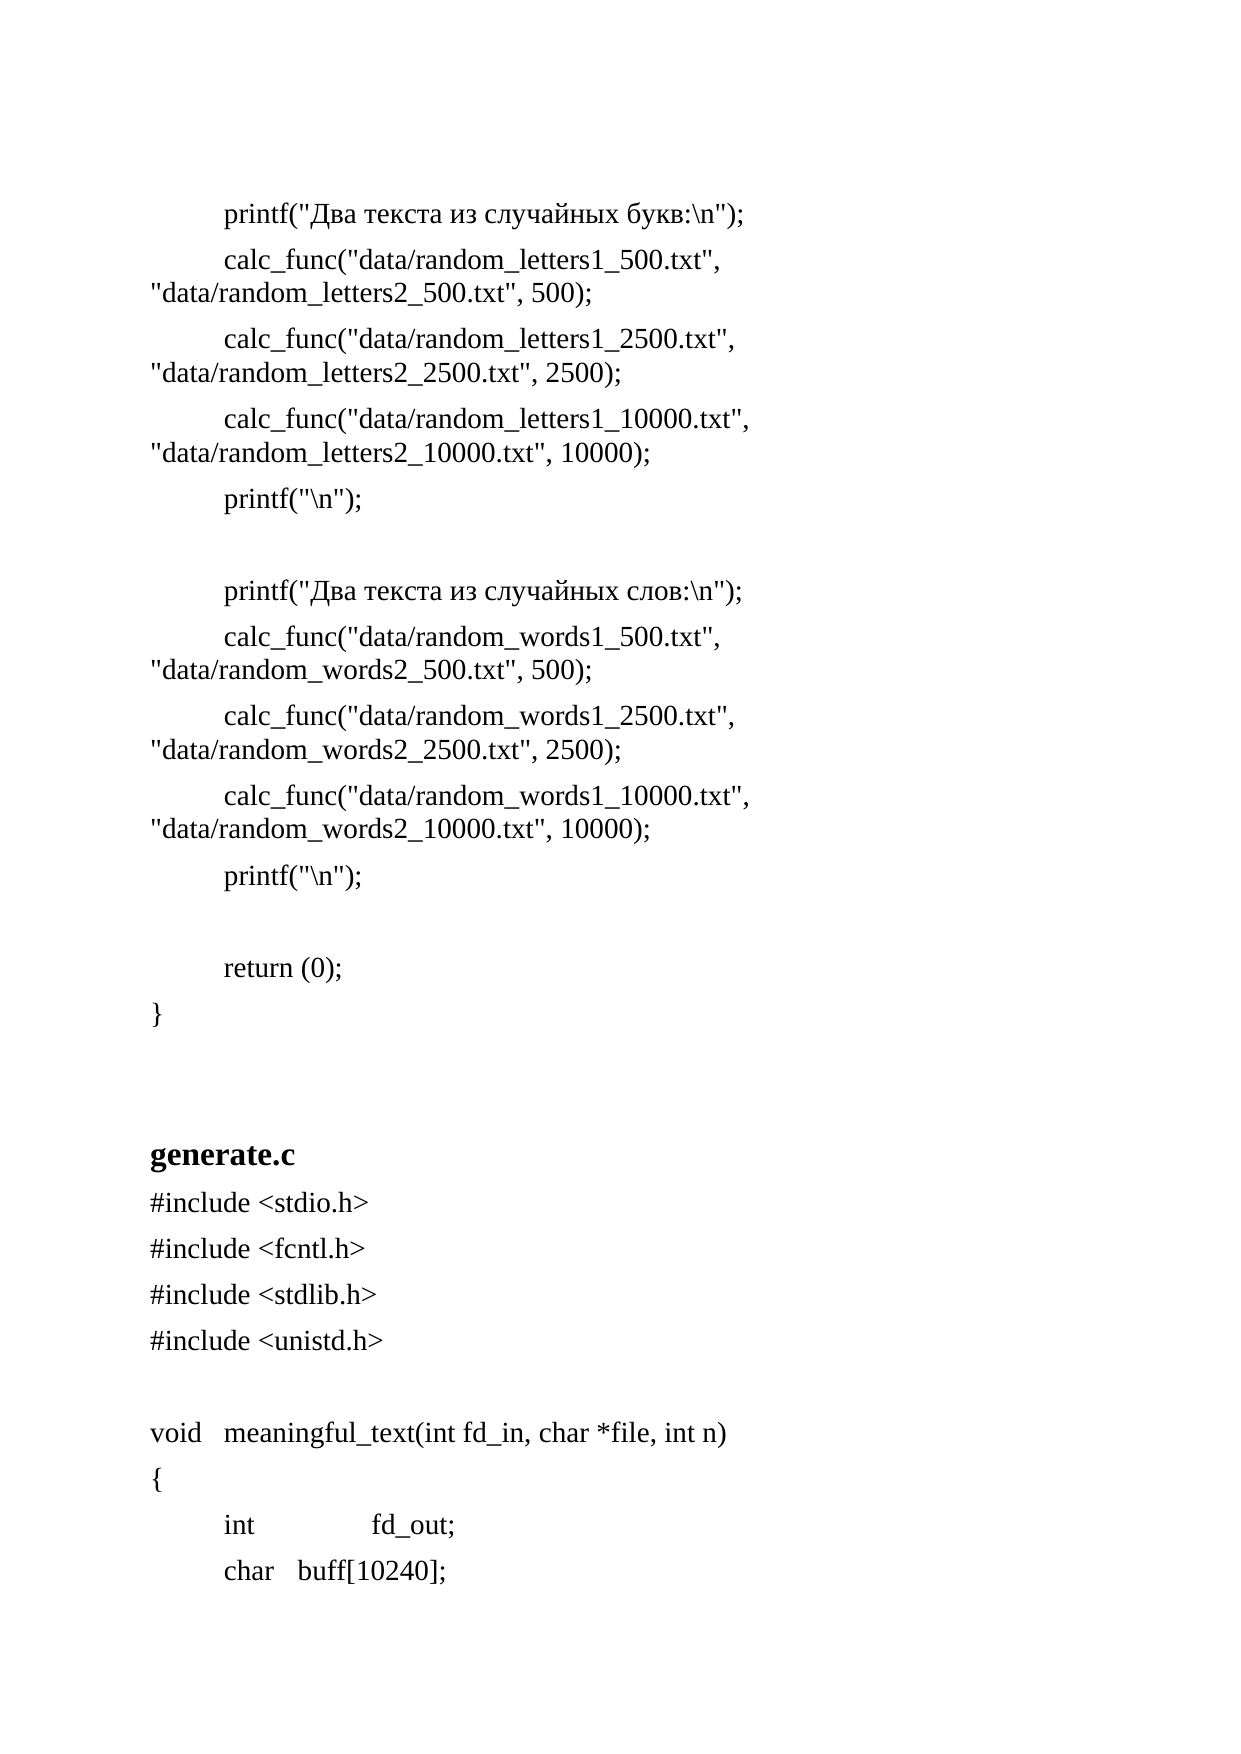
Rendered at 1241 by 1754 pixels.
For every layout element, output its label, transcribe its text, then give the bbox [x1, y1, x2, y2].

text int fd_out; [150, 1507, 1090, 1541]
text #include <fcntl.h> [150, 1231, 1090, 1264]
text char buff[10240]; [150, 1553, 1090, 1587]
text calc_func("data/random_words1_500.txt", "data/random_words2_500.txt", 500); [150, 619, 1090, 686]
text calc_func("data/random_words1_2500.txt", "data/random_words2_2500.txt", 2500); [150, 698, 1090, 766]
text calc_func("data/random_letters1_500.txt", "data/random_letters2_500.txt", 500); [150, 242, 1090, 309]
text void meaningful_text(int fd_in, char *file, int n) [150, 1415, 1090, 1448]
text { [150, 1461, 1090, 1494]
text } [150, 996, 1090, 1029]
text printf("Два текста из случайных букв:\n"); [150, 196, 1090, 229]
text printf("\n"); [150, 858, 1090, 891]
text calc_func("data/random_words1_10000.txt", "data/random_words2_10000.txt", 10000); [150, 778, 1090, 845]
text calc_func("data/random_letters1_2500.txt", "data/random_letters2_2500.txt", 2500); [150, 322, 1090, 389]
text generate.c [150, 1134, 1090, 1172]
text #include <stdlib.h> [150, 1277, 1090, 1310]
text return (0); [150, 950, 1090, 983]
text #include <stdio.h> [150, 1185, 1090, 1218]
text calc_func("data/random_letters1_10000.txt", "data/random_letters2_10000.txt", 10000); [150, 401, 1090, 468]
text #include <unistd.h> [150, 1323, 1090, 1356]
text printf("Два текста из случайных слов:\n"); [150, 573, 1090, 606]
text printf("\n"); [150, 481, 1090, 514]
